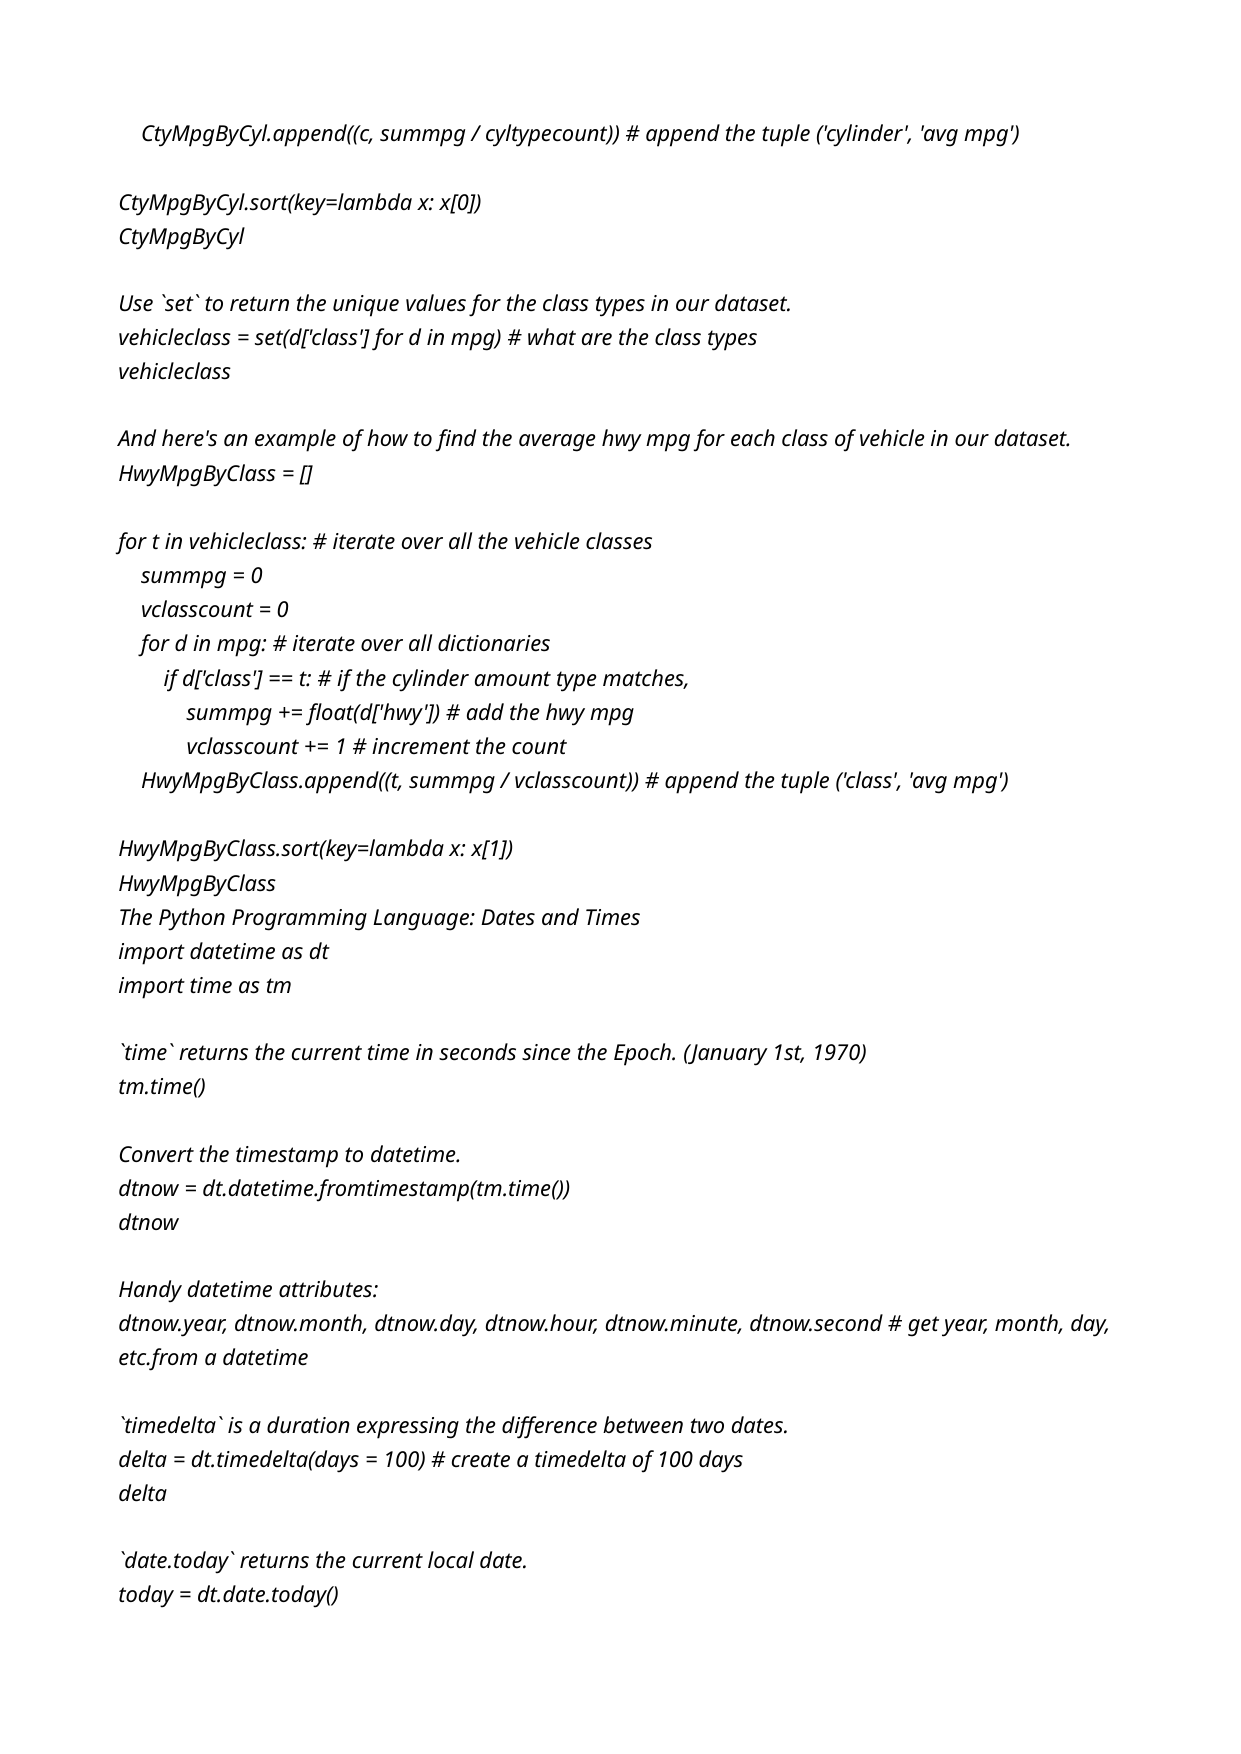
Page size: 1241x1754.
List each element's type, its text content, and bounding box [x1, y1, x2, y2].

text Use `set` to return the unique values for the class types in our dataset. [118, 288, 1122, 318]
text CtyMpgByCyl.append((c, summpg / cyltypecount)) # append the tuple ('cylinder', 'avg mpg') [118, 118, 1122, 148]
text HwyMpgByClass.append((t, summpg / vclasscount)) # append the tuple ('class', 'avg mpg') [118, 765, 1122, 795]
text ​ [118, 492, 1122, 521]
text HwyMpgByClass.sort(key=lambda x: x[1]) [118, 833, 1122, 863]
text import time as tm [118, 970, 1122, 1000]
text for d in mpg: # iterate over all dictionaries [118, 628, 1122, 658]
text CtyMpgByCyl.sort(key=lambda x: x[0]) [118, 186, 1122, 216]
text vclasscount = 0 [118, 594, 1122, 624]
text `timedelta` is a duration expressing the difference between two dates. [118, 1409, 1122, 1439]
text CtyMpgByCyl [118, 221, 1122, 250]
text `time` returns the current time in seconds since the Epoch. (January 1st, 1970) [118, 1037, 1122, 1067]
text vclasscount += 1 # increment the count [118, 731, 1122, 761]
text vehicleclass [118, 356, 1122, 386]
text ​ [118, 799, 1122, 829]
text dtnow.year, dtnow.month, dtnow.day, dtnow.hour, dtnow.minute, dtnow.second # get year, month, day, etc.from a datetime [118, 1308, 1122, 1372]
text for t in vehicleclass: # iterate over all the vehicle classes [118, 526, 1122, 556]
text Handy datetime attributes: [118, 1274, 1122, 1304]
text Convert the timestamp to datetime. [118, 1138, 1122, 1168]
text import datetime as dt [118, 936, 1122, 966]
text HwyMpgByClass [118, 867, 1122, 897]
text `date.today` returns the current local date. [118, 1545, 1122, 1575]
text HwyMpgByClass = [] [118, 457, 1122, 487]
text And here's an example of how to find the average hwy mpg for each class of vehicle in our dataset. [118, 423, 1122, 453]
text summpg += float(d['hwy']) # add the hwy mpg [118, 697, 1122, 726]
text ​ [118, 152, 1122, 182]
text today = dt.date.today() [118, 1579, 1122, 1609]
text dtnow [118, 1207, 1122, 1237]
text summpg = 0 [118, 560, 1122, 590]
text The Python Programming Language: Dates and Times [118, 902, 1122, 931]
text dtnow = dt.datetime.fromtimestamp(tm.time()) [118, 1173, 1122, 1202]
text delta [118, 1478, 1122, 1508]
text if d['class'] == t: # if the cylinder amount type matches, [118, 662, 1122, 692]
text vehicleclass = set(d['class'] for d in mpg) # what are the class types [118, 322, 1122, 352]
text tm.time() [118, 1071, 1122, 1101]
text delta = dt.timedelta(days = 100) # create a timedelta of 100 days [118, 1444, 1122, 1473]
